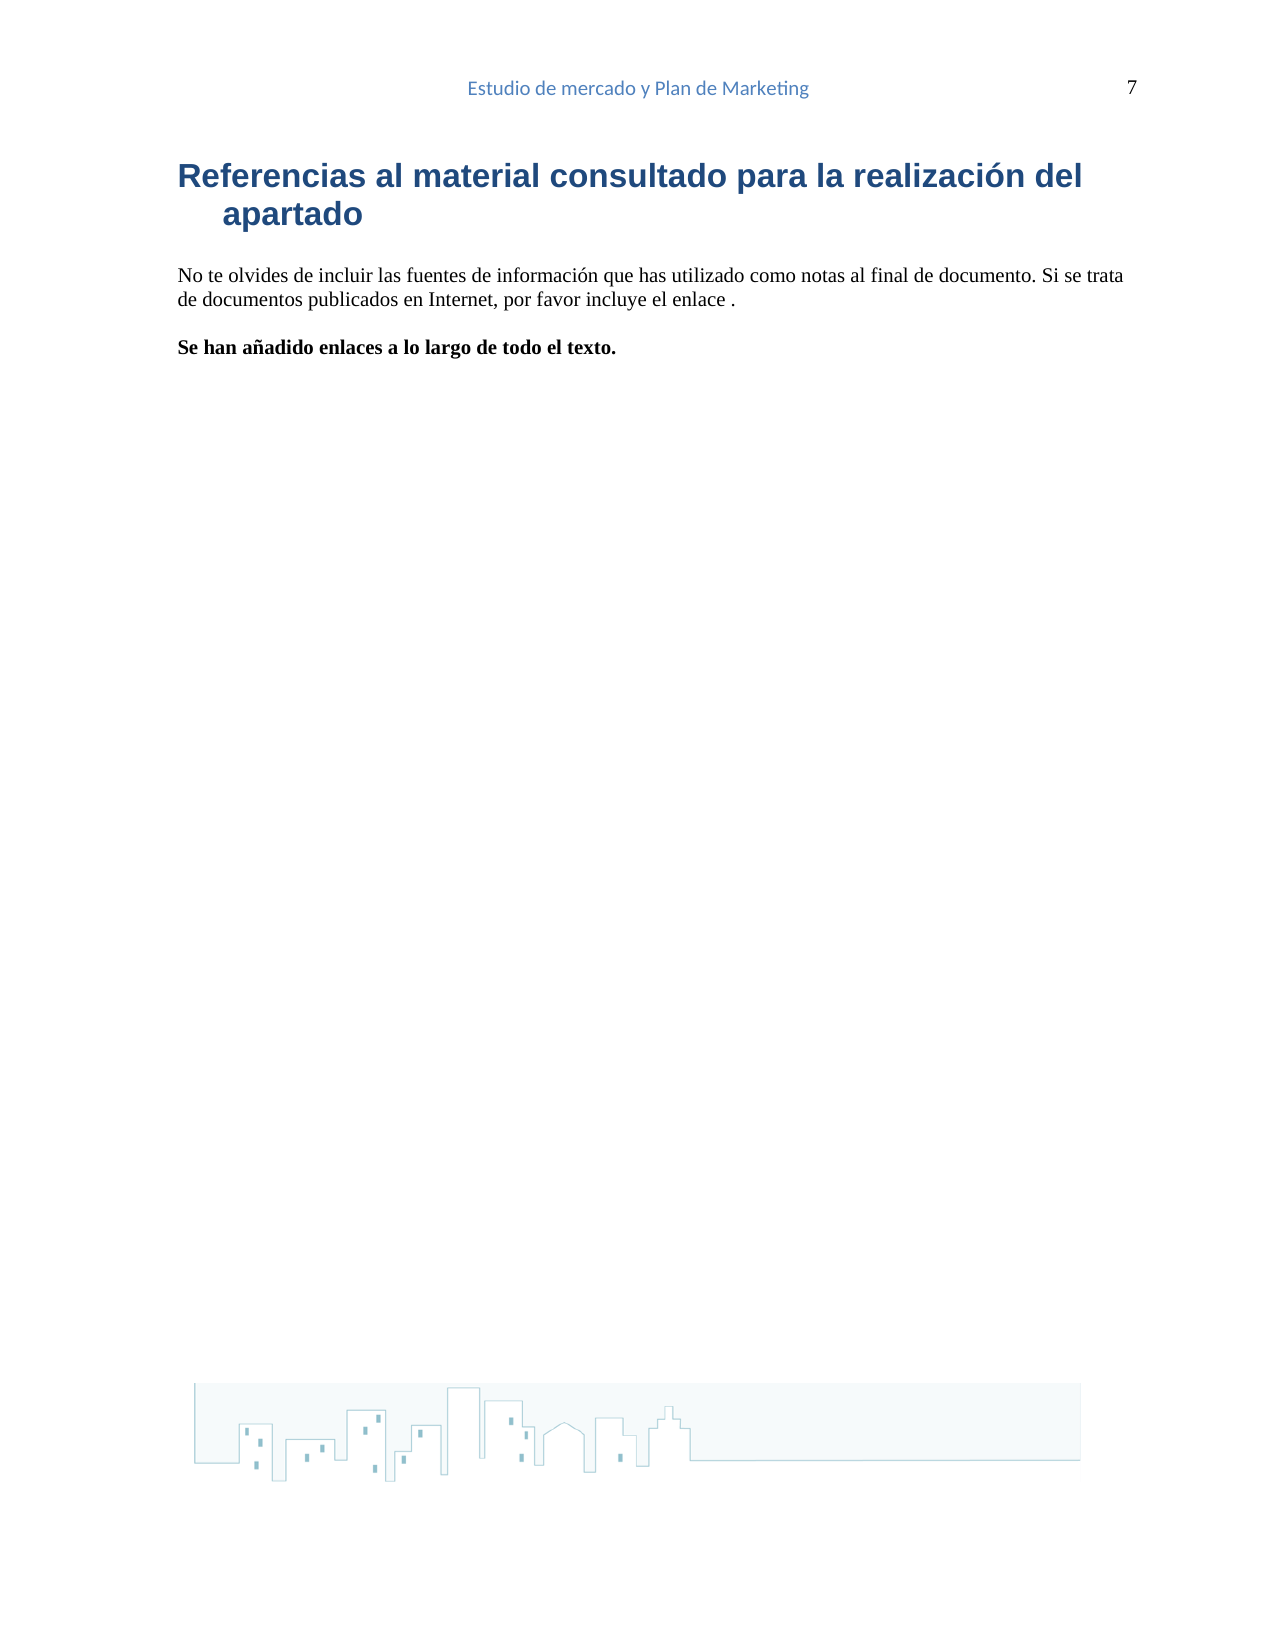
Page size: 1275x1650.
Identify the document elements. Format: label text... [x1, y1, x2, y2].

text Se han añadido enlaces a lo largo de todo el texto. [177, 335, 1137, 359]
picture [193, 1383, 1081, 1482]
text No te olvides de incluir las fuentes de información que has utilizado como notas al final de documento. Si se trata de documentos publicados en Internet, por favor incluye el enlace . [177, 263, 1137, 311]
subtitle Referencias al material consultado para la realización del apartado [177, 156, 1137, 233]
